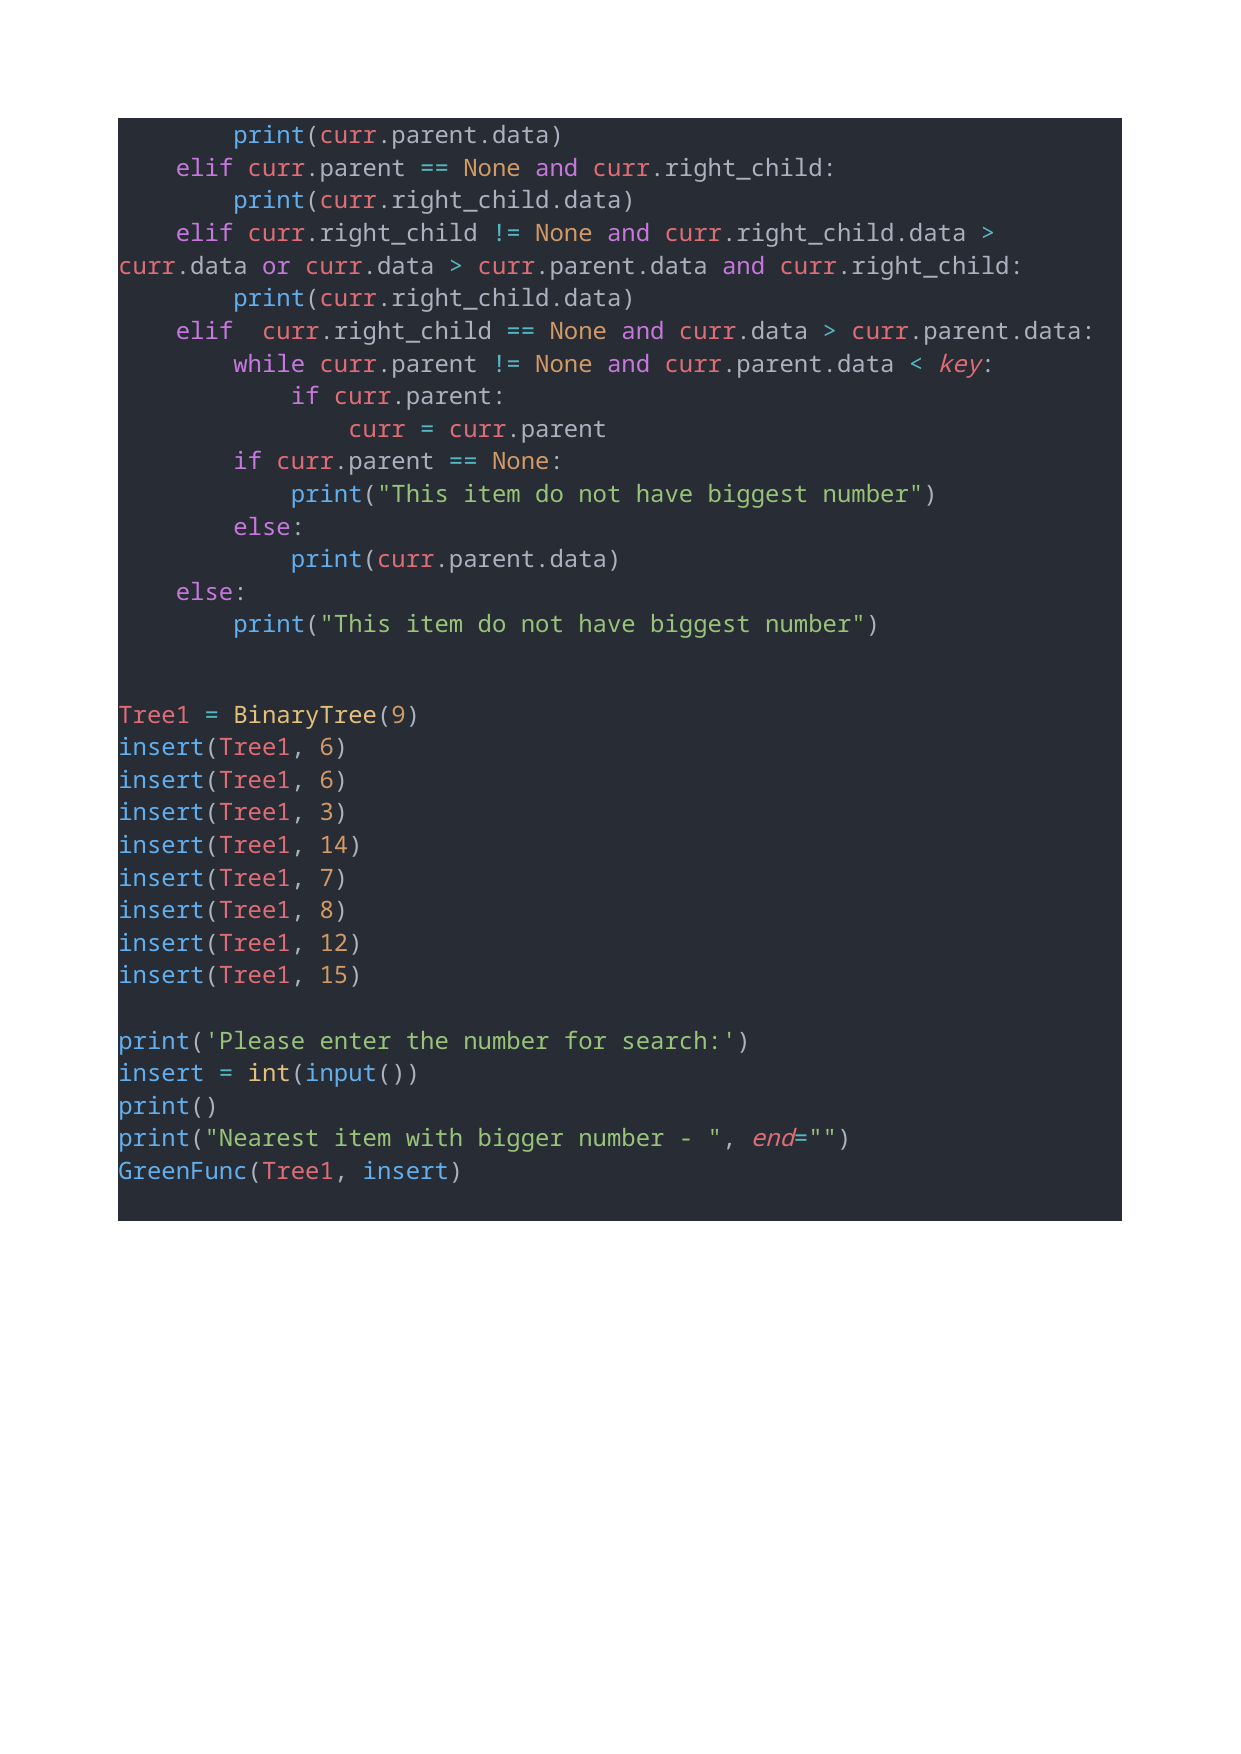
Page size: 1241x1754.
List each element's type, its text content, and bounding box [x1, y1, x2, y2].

text elif curr.parent == None and curr.right_child: [118, 151, 1122, 183]
text while curr.parent != None and curr.parent.data < key: [118, 346, 1122, 379]
text else: [118, 574, 1122, 607]
text elif curr.right_child != None and curr.right_child.data > curr.data or curr.data > curr.parent.data and curr.right_child: [118, 216, 1122, 281]
text elif curr.right_child == None and curr.data > curr.parent.data: [118, 314, 1122, 346]
text insert(Tree1, 6) [118, 730, 1122, 763]
text insert(Tree1, 8) [118, 893, 1122, 926]
text insert = int(input()) [118, 1056, 1122, 1089]
text insert(Tree1, 12) [118, 926, 1122, 958]
text print(curr.parent.data) [118, 118, 1122, 151]
text Tree1 = BinaryTree(9) [118, 697, 1122, 730]
text insert(Tree1, 15) [118, 958, 1122, 991]
text insert(Tree1, 6) [118, 763, 1122, 795]
text print(curr.parent.data) [118, 542, 1122, 574]
text insert(Tree1, 14) [118, 828, 1122, 860]
text print("This item do not have biggest number") [118, 607, 1122, 640]
text print(curr.right_child.data) [118, 281, 1122, 314]
text else: [118, 509, 1122, 542]
text print() [118, 1089, 1122, 1121]
text print(curr.right_child.data) [118, 183, 1122, 216]
text insert(Tree1, 3) [118, 795, 1122, 828]
text if curr.parent == None: [118, 444, 1122, 477]
text insert(Tree1, 7) [118, 860, 1122, 893]
text print("This item do not have biggest number") [118, 477, 1122, 509]
text GreenFunc(Tree1, insert) [118, 1154, 1122, 1186]
text print('Please enter the number for search:') [118, 1023, 1122, 1056]
text print("Nearest item with bigger number - ", end="") [118, 1121, 1122, 1154]
text curr = curr.parent [118, 412, 1122, 444]
text if curr.parent: [118, 379, 1122, 412]
